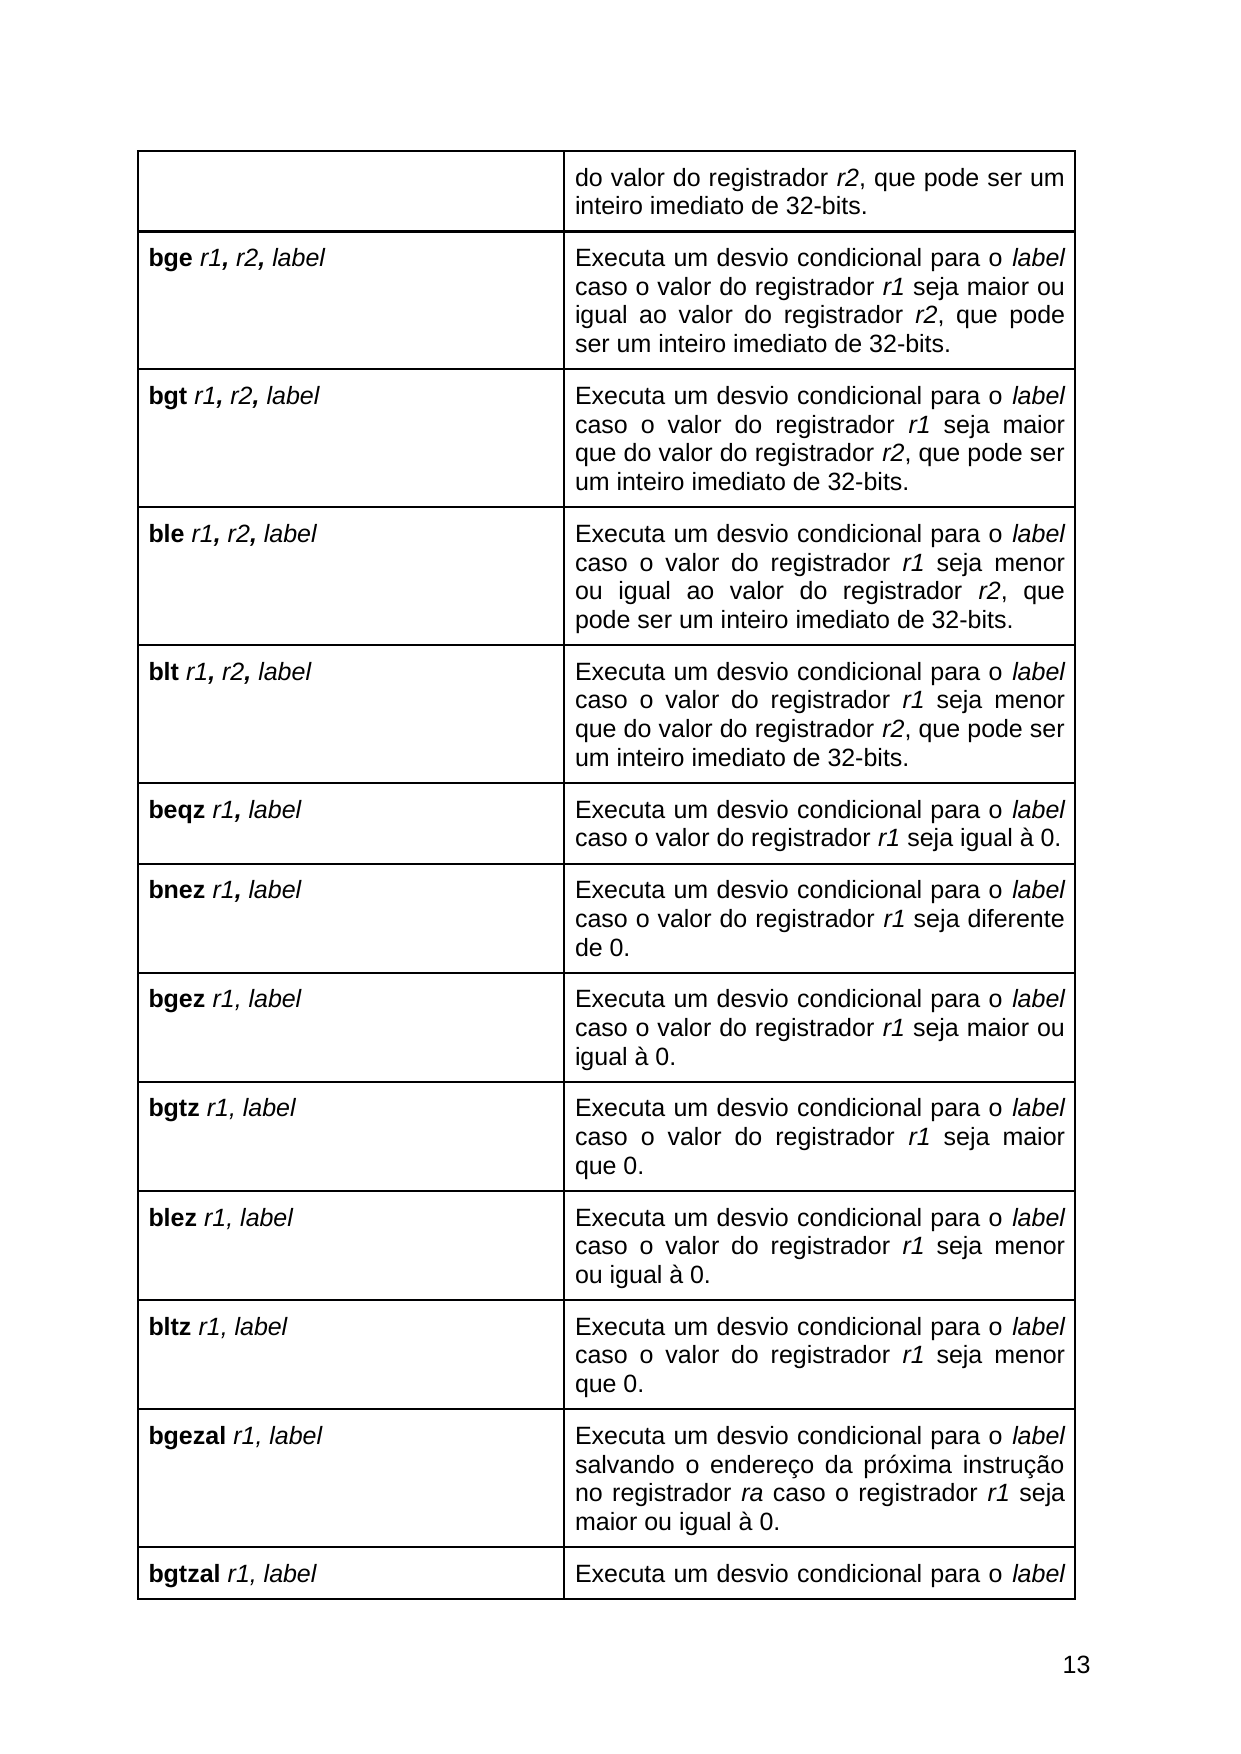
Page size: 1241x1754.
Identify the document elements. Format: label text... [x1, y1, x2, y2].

table_cell do valor do registrador r2, que pode ser um inteiro imediato de 32-bits. [565, 152, 1074, 230]
table_cell Executa um desvio condicional para o label caso o valor do registrador r1 seja igual à 0. [565, 784, 1074, 862]
table_cell blt r1, r2, label [139, 646, 563, 782]
table_cell Executa um desvio condicional para o label caso o valor do registrador r1 seja maior ou igual à 0. [565, 974, 1074, 1081]
table_cell Executa um desvio condicional para o label caso o valor do registrador r1 seja diferente de 0. [565, 865, 1074, 972]
table_cell [139, 152, 563, 230]
table_cell Executa um desvio condicional para o label caso o valor do registrador r1 seja menor que do valor do registrador r2, que pode ser um inteiro imediato de 32-bits. [565, 646, 1074, 782]
table_cell Executa um desvio condicional para o label salvando o endereço da próxima instrução no registrador ra caso o registrador r1 seja maior ou igual à 0. [565, 1410, 1074, 1546]
table_cell bnez r1, label [139, 865, 563, 972]
table_cell Executa um desvio condicional para o label caso o valor do registrador r1 seja menor ou igual à 0. [565, 1192, 1074, 1299]
table_cell bgtzal r1, label [139, 1548, 563, 1598]
table_cell bltz r1, label [139, 1301, 563, 1408]
table_cell blez r1, label [139, 1192, 563, 1299]
table_cell Executa um desvio condicional para o label [565, 1548, 1074, 1598]
table_cell bgt r1, r2, label [139, 370, 563, 506]
table_cell Executa um desvio condicional para o label caso o valor do registrador r1 seja maior que 0. [565, 1083, 1074, 1190]
table_cell Executa um desvio condicional para o label caso o valor do registrador r1 seja maior que do valor do registrador r2, que pode ser um inteiro imediato de 32-bits. [565, 370, 1074, 506]
table_cell Executa um desvio condicional para o label caso o valor do registrador r1 seja menor que 0. [565, 1301, 1074, 1408]
table_cell beqz r1, label [139, 784, 563, 862]
table_cell ble r1, r2, label [139, 508, 563, 644]
table_cell bgezal r1, label [139, 1410, 563, 1546]
table_cell Executa um desvio condicional para o label caso o valor do registrador r1 seja maior ou igual ao valor do registrador r2, que pode ser um inteiro imediato de 32-bits. [565, 233, 1074, 368]
table_cell bgez r1, label [139, 974, 563, 1081]
table_cell bgtz r1, label [139, 1083, 563, 1190]
table_cell bge r1, r2, label [139, 233, 563, 368]
table_cell Executa um desvio condicional para o label caso o valor do registrador r1 seja menor ou igual ao valor do registrador r2, que pode ser um inteiro imediato de 32-bits. [565, 508, 1074, 644]
